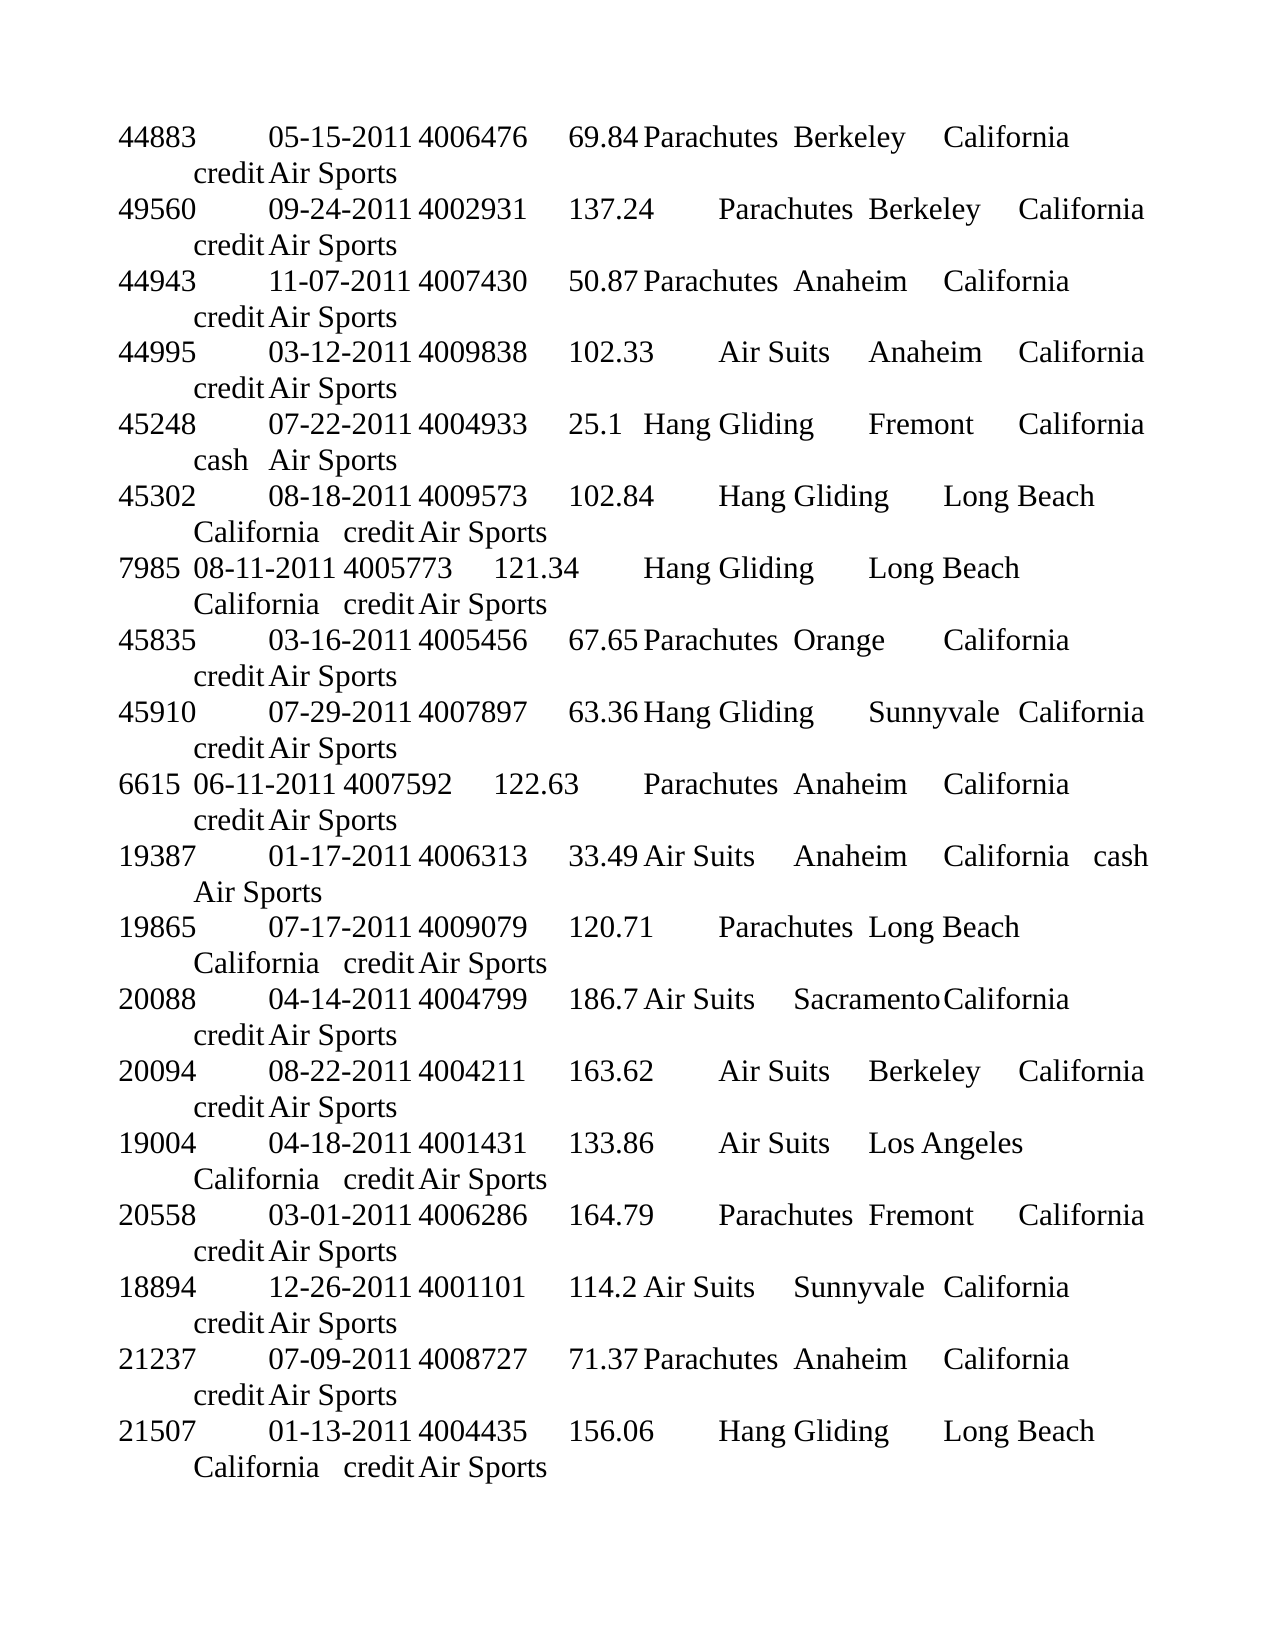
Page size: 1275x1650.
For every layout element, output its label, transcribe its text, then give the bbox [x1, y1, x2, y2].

text 20088 04-14-2011 4004799 186.7 Air Suits Sacramento California credit Air Sports [118, 981, 1157, 1052]
text 20558 03-01-2011 4006286 164.79 Parachutes Fremont California credit Air Sports [118, 1196, 1157, 1268]
text 7985 08-11-2011 4005773 121.34 Hang Gliding Long Beach California credit Air Sports [118, 549, 1157, 621]
text 45248 07-22-2011 4004933 25.1 Hang Gliding Fremont California cash Air Sports [118, 406, 1157, 477]
text 19865 07-17-2011 4009079 120.71 Parachutes Long Beach California credit Air Sports [118, 909, 1157, 981]
text 44995 03-12-2011 4009838 102.33 Air Suits Anaheim California credit Air Sports [118, 334, 1157, 406]
text 21507 01-13-2011 4004435 156.06 Hang Gliding Long Beach California credit Air Sports [118, 1412, 1157, 1484]
text 19004 04-18-2011 4001431 133.86 Air Suits Los Angeles California credit Air Sports [118, 1124, 1157, 1196]
text 45910 07-29-2011 4007897 63.36 Hang Gliding Sunnyvale California credit Air Sports [118, 693, 1157, 765]
text 45835 03-16-2011 4005456 67.65 Parachutes Orange California credit Air Sports [118, 621, 1157, 693]
text 44883 05-15-2011 4006476 69.84 Parachutes Berkeley California credit Air Sports [118, 118, 1157, 190]
text 21237 07-09-2011 4008727 71.37 Parachutes Anaheim California credit Air Sports [118, 1340, 1157, 1412]
text 44943 11-07-2011 4007430 50.87 Parachutes Anaheim California credit Air Sports [118, 262, 1157, 334]
text 49560 09-24-2011 4002931 137.24 Parachutes Berkeley California credit Air Sports [118, 190, 1157, 262]
text 45302 08-18-2011 4009573 102.84 Hang Gliding Long Beach California credit Air Sports [118, 477, 1157, 549]
text 20094 08-22-2011 4004211 163.62 Air Suits Berkeley California credit Air Sports [118, 1052, 1157, 1124]
text 18894 12-26-2011 4001101 114.2 Air Suits Sunnyvale California credit Air Sports [118, 1268, 1157, 1340]
text 19387 01-17-2011 4006313 33.49 Air Suits Anaheim California cash Air Sports [118, 837, 1157, 909]
text 6615 06-11-2011 4007592 122.63 Parachutes Anaheim California credit Air Sports [118, 765, 1157, 837]
